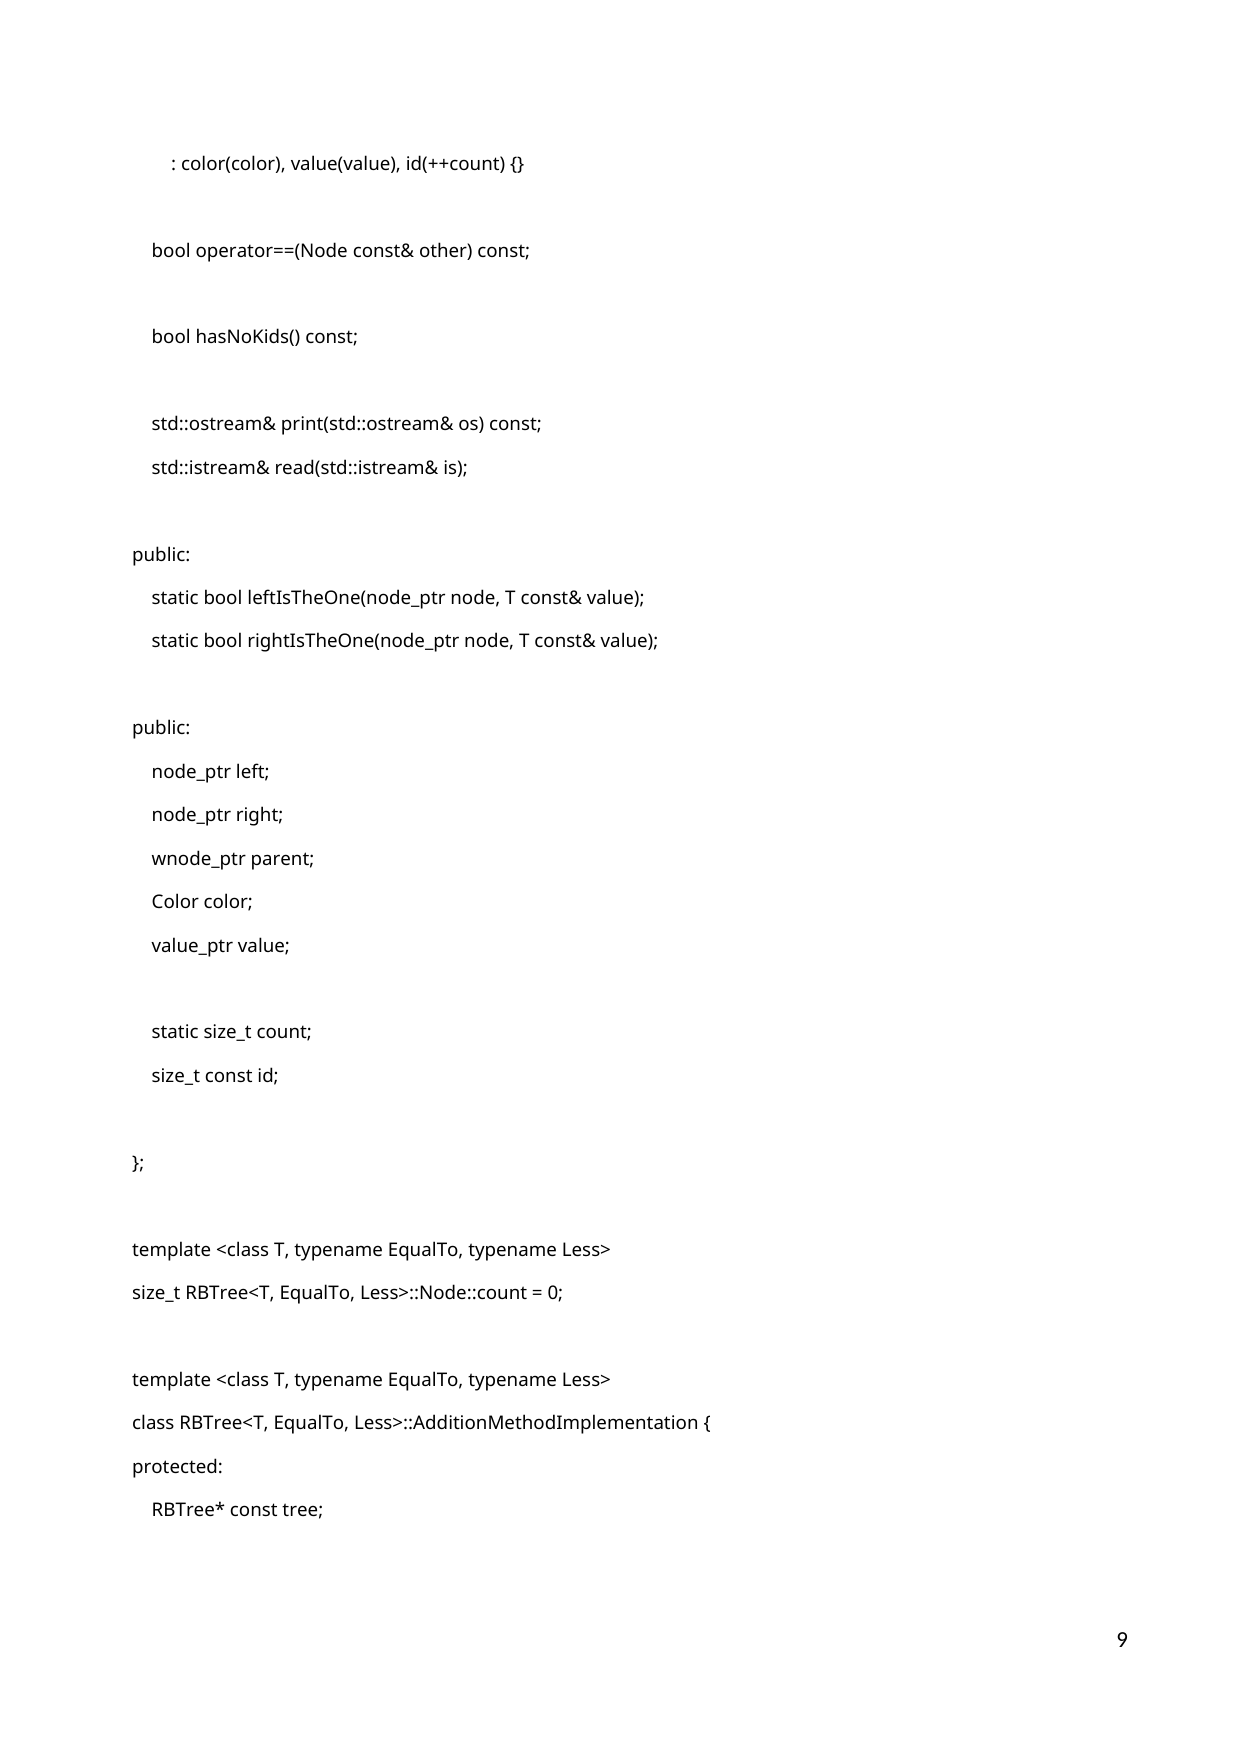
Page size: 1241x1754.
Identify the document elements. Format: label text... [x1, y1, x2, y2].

text value_ptr value; [112, 932, 1128, 957]
text public: [112, 541, 1128, 566]
text wnode_ptr parent; [112, 845, 1128, 871]
text bool operator==(Node const& other) const; [112, 237, 1128, 262]
text static bool leftIsTheOne(node_ptr node, T const& value); [112, 584, 1128, 610]
text size_t const id; [112, 1062, 1128, 1088]
text Color color; [112, 888, 1128, 914]
text }; [112, 1149, 1128, 1174]
text static bool rightIsTheOne(node_ptr node, T const& value); [112, 628, 1128, 653]
text template <class T, typename EqualTo, typename Less> [112, 1366, 1128, 1392]
text static size_t count; [112, 1019, 1128, 1044]
text node_ptr left; [112, 758, 1128, 784]
text : color(color), value(value), id(++count) {} [112, 150, 1128, 176]
text std::ostream& print(std::ostream& os) const; [112, 411, 1128, 436]
text RBTree* const tree; [112, 1497, 1128, 1522]
text size_t RBTree<T, EqualTo, Less>::Node::count = 0; [112, 1279, 1128, 1305]
text node_ptr right; [112, 802, 1128, 827]
text bool hasNoKids() const; [112, 324, 1128, 349]
text protected: [112, 1453, 1128, 1479]
text public: [112, 715, 1128, 740]
text template <class T, typename EqualTo, typename Less> [112, 1236, 1128, 1261]
text class RBTree<T, EqualTo, Less>::AdditionMethodImplementation { [112, 1410, 1128, 1435]
text std::istream& read(std::istream& is); [112, 454, 1128, 479]
